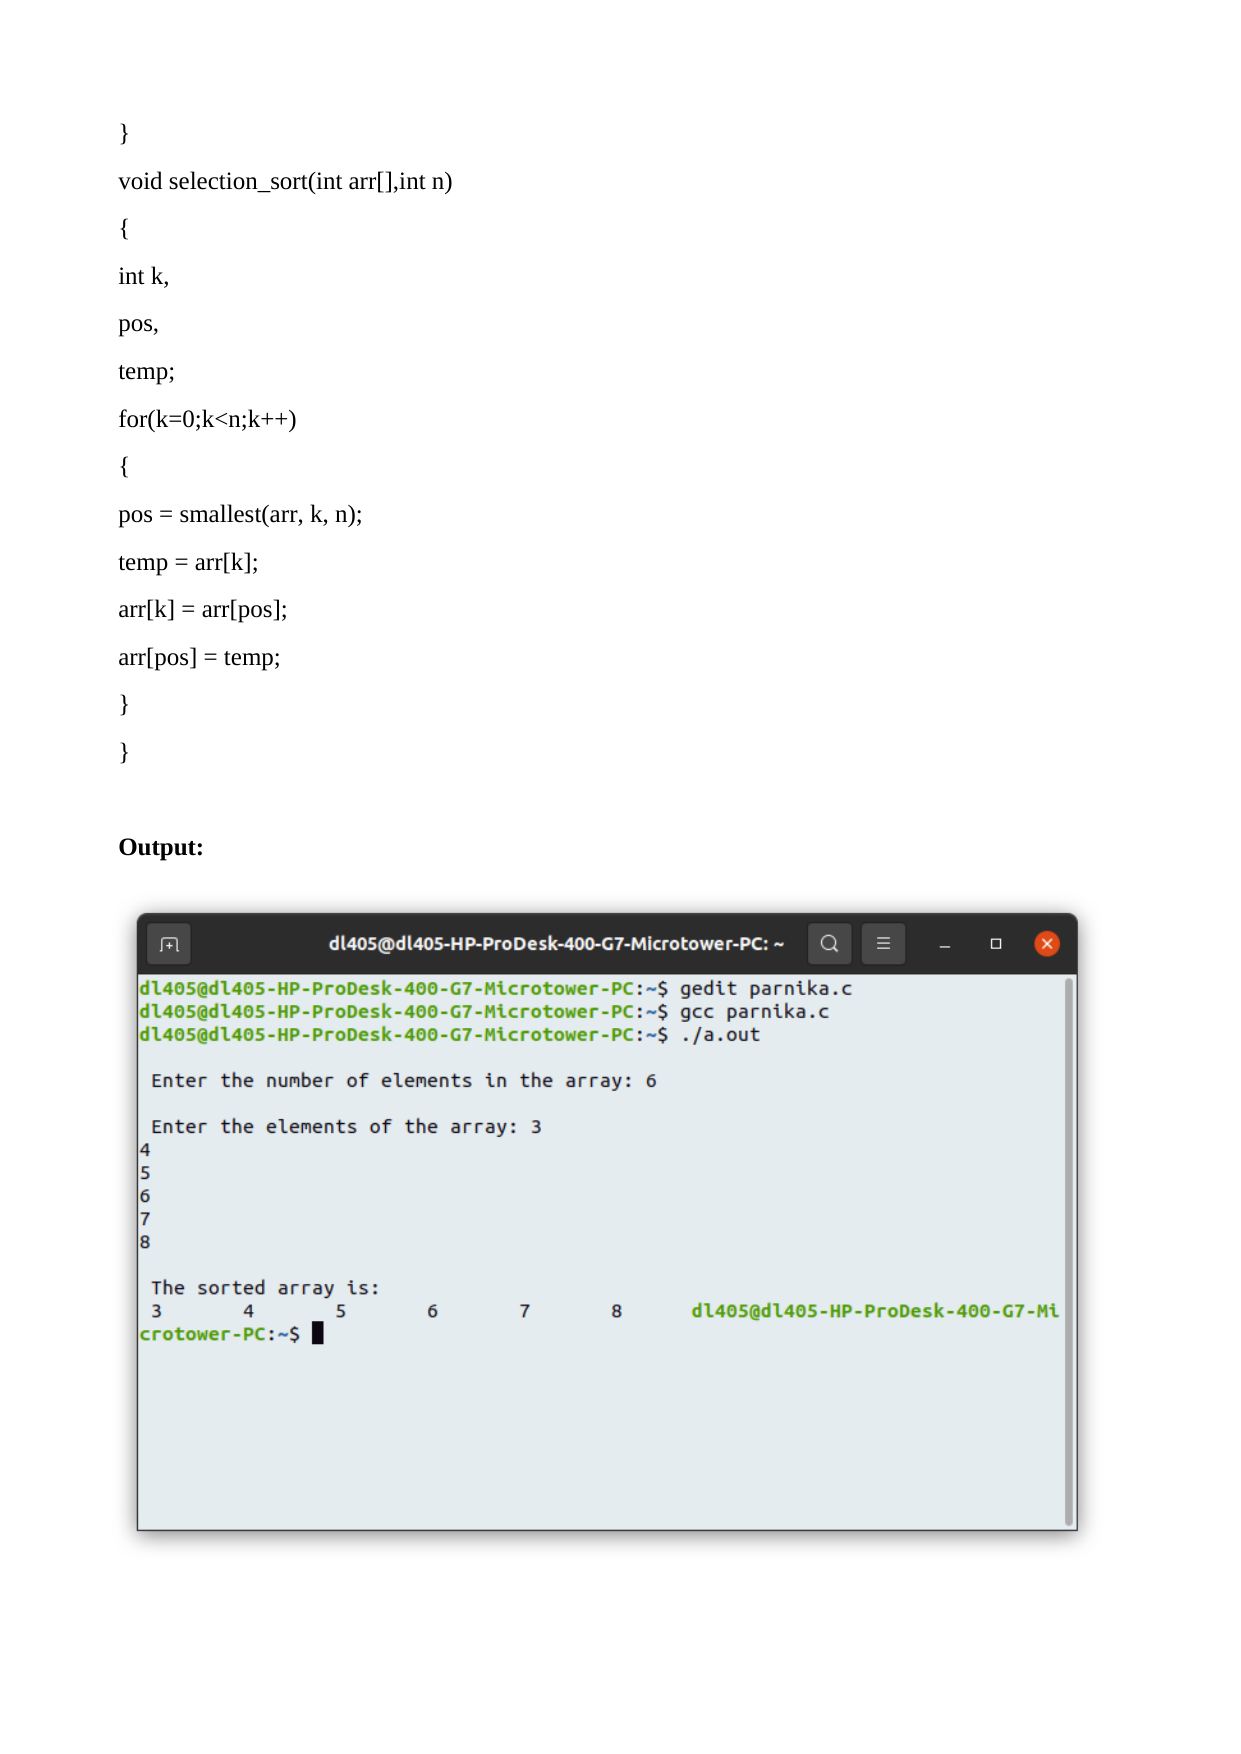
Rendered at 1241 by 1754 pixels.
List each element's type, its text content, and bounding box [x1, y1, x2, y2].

text { [118, 213, 1122, 242]
text arr[pos] = temp; [118, 642, 1122, 671]
text { [118, 451, 1122, 480]
text } [118, 118, 1122, 147]
text } [118, 737, 1122, 766]
text arr[k] = arr[pos]; [118, 594, 1122, 623]
text temp; [118, 356, 1122, 385]
text void selection_sort(int arr[],int n) [118, 166, 1122, 194]
text } [118, 689, 1122, 718]
text pos, [118, 308, 1122, 337]
text for(k=0;k<n;k++) [118, 404, 1122, 432]
text Output: [118, 832, 1122, 861]
text pos = smallest(arr, k, n); [118, 499, 1122, 528]
text int k, [118, 261, 1122, 290]
picture [105, 885, 1110, 1567]
text temp = arr[k]; [118, 547, 1122, 575]
